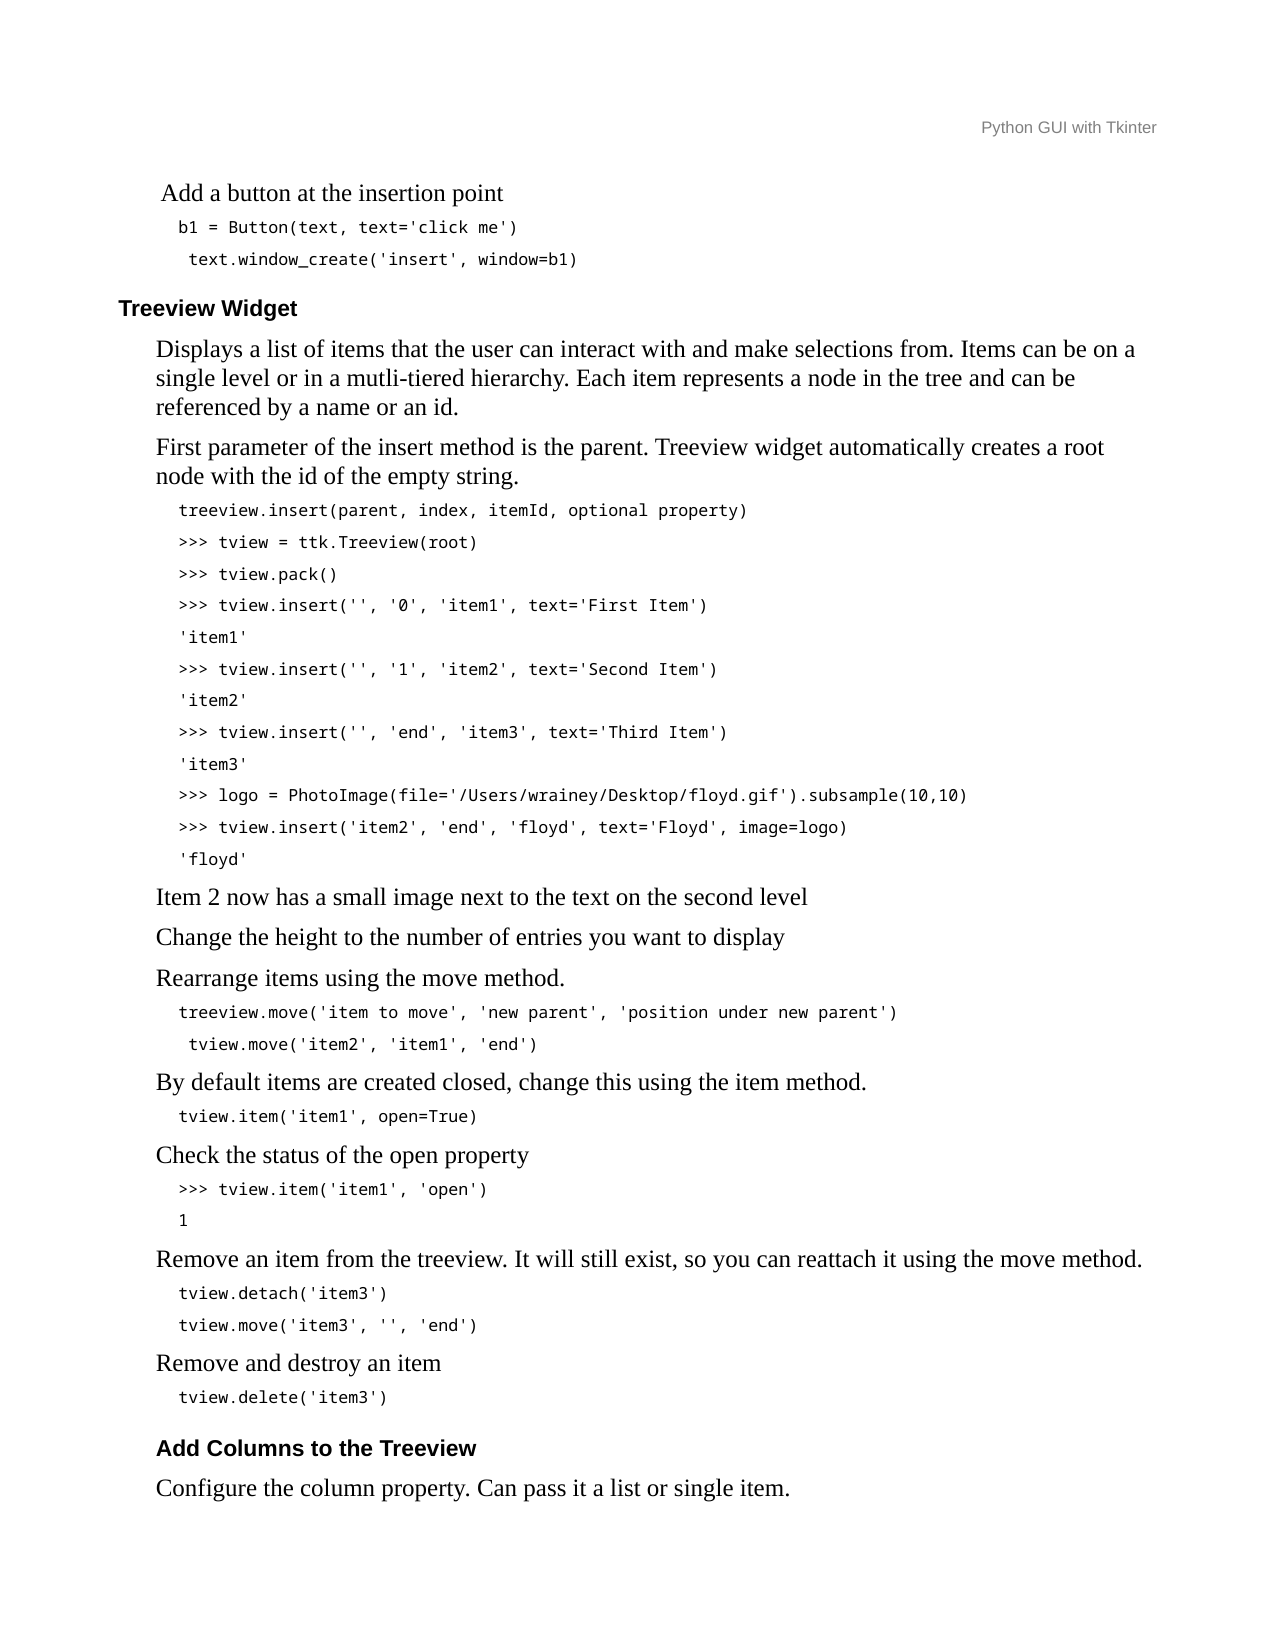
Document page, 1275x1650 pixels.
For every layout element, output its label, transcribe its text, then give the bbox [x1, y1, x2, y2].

text >>> tview.insert('', 'end', 'item3', text='Third Item') [178, 720, 1157, 743]
text tview.delete('item3') [178, 1386, 1157, 1408]
text Check the status of the open property [156, 1140, 1157, 1168]
text >>> logo = PhotoImage(file='/Users/wrainey/Desktop/floyd.gif').subsample(10,10) [178, 784, 1157, 806]
text Change the height to the number of entries you want to display [156, 922, 1157, 951]
text b1 = Button(text, text='click me') [178, 216, 1157, 238]
text 'item3' [178, 752, 1157, 775]
text 1 [178, 1209, 1157, 1232]
text Configure the column property. Can pass it a list or single item. [156, 1473, 1157, 1502]
text Item 2 now has a small image next to the text on the second level [156, 882, 1157, 911]
text >>> tview.item('item1', 'open') [178, 1177, 1157, 1200]
text First parameter of the insert method is the parent. Treeview widget automatically creates a root node with the id of the empty string. [156, 432, 1157, 490]
text Displays a list of items that the user can interact with and make selections from. Items can be on a single level or in a mutli-tiered hierarchy. Each item represents a node in the tree and can be referenced by a name or an id. [156, 334, 1157, 420]
subtitle Add Columns to the Treeview [156, 1435, 1157, 1462]
text By default items are created closed, change this using the item method. [156, 1067, 1157, 1096]
text >>> tview.insert('item2', 'end', 'floyd', text='Floyd', image=logo) [178, 815, 1157, 838]
text tview.move('item2', 'item1', 'end') [178, 1033, 1157, 1055]
text 'floyd' [178, 847, 1157, 870]
text >>> tview.pack() [178, 562, 1157, 585]
text text.window_create('insert', window=b1) [178, 247, 1157, 270]
text 'item1' [178, 625, 1157, 648]
subtitle Treeview Widget [118, 295, 1157, 322]
text tview.move('item3', '', 'end') [178, 1313, 1157, 1336]
text >>> tview.insert('', '1', 'item2', text='Second Item') [178, 657, 1157, 680]
text 'item2' [178, 689, 1157, 711]
text Add a button at the insertion point [156, 178, 1157, 207]
text Remove an item from the treeview. It will still exist, so you can reattach it using the move method. [156, 1244, 1157, 1272]
text Remove and destroy an item [156, 1348, 1157, 1377]
text Rearrange items using the move method. [156, 963, 1157, 992]
text >>> tview = ttk.Treeview(root) [178, 530, 1157, 553]
text tview.detach('item3') [178, 1281, 1157, 1304]
text treeview.insert(parent, index, itemId, optional property) [178, 499, 1157, 521]
text treeview.move('item to move', 'new parent', 'position under new parent') [178, 1001, 1157, 1024]
text tview.item('item1', open=True) [178, 1105, 1157, 1128]
text >>> tview.insert('', '0', 'item1', text='First Item') [178, 594, 1157, 616]
